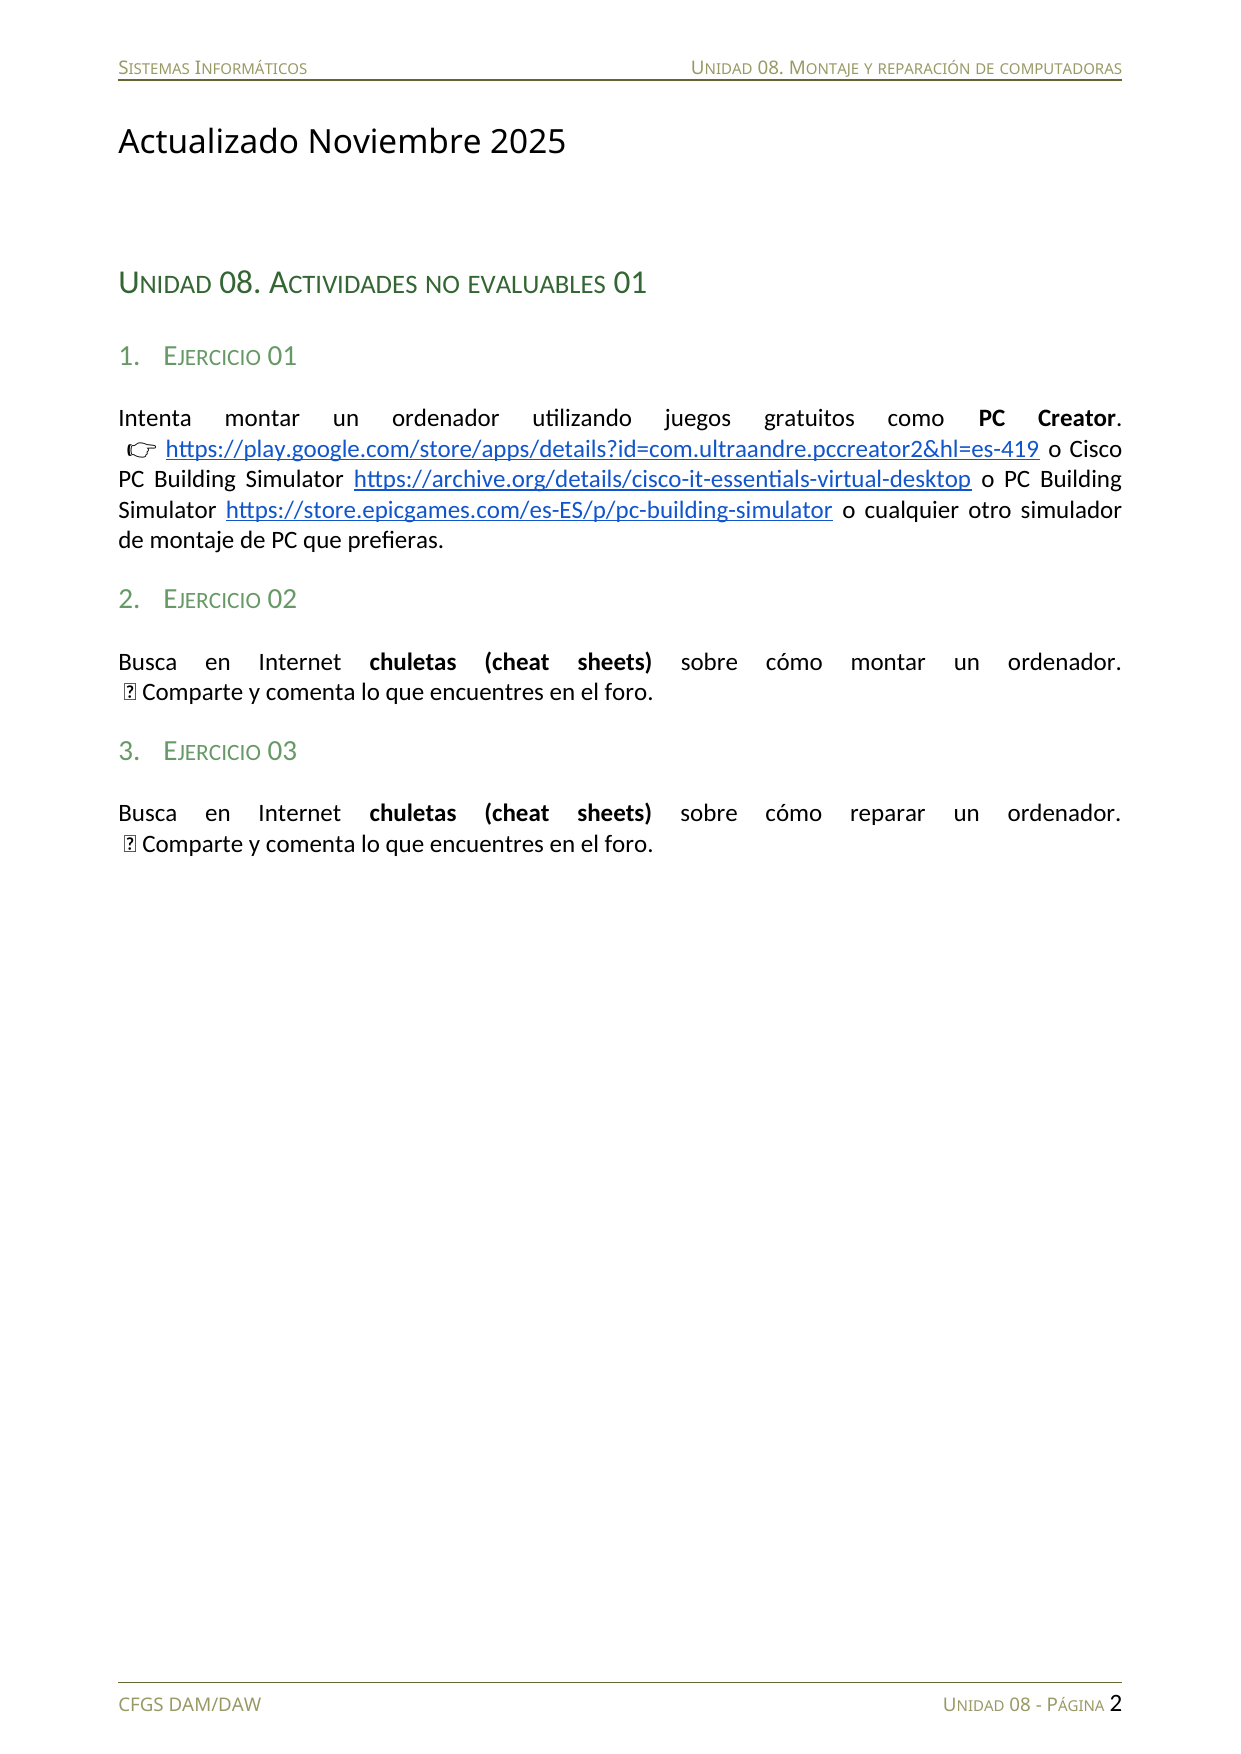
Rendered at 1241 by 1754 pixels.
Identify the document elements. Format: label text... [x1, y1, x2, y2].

text Busca en Internet chuletas (cheat sheets) sobre cómo montar un ordenador. 📌 Comparte y comenta lo que encuentres en el foro. [118, 646, 1122, 707]
text Actualizado Noviembre 2025 [118, 118, 1122, 163]
text Unidad 08. Actividades no evaluables 01 [118, 261, 1122, 302]
text Intenta montar un ordenador utilizando juegos gratuitos como PC Creator. 👉 https://play.google.com/store/apps/details?id=com.ultraandre.pccreator2&hl=es-419 o Cisco PC Building Simulator https://archive.org/details/cisco-it-essentials-virtual-desktop o PC Building Simulator https://store.epicgames.com/es-ES/p/pc-building-simulator o cualquier otro simulador de montaje de PC que prefieras. [118, 402, 1122, 555]
subtitle Ejercicio 01 [118, 337, 1122, 372]
subtitle Ejercicio 02 [118, 580, 1122, 616]
subtitle Ejercicio 03 [118, 732, 1122, 767]
text Busca en Internet chuletas (cheat sheets) sobre cómo reparar un ordenador. 📌 Comparte y comenta lo que encuentres en el foro. [118, 797, 1122, 858]
